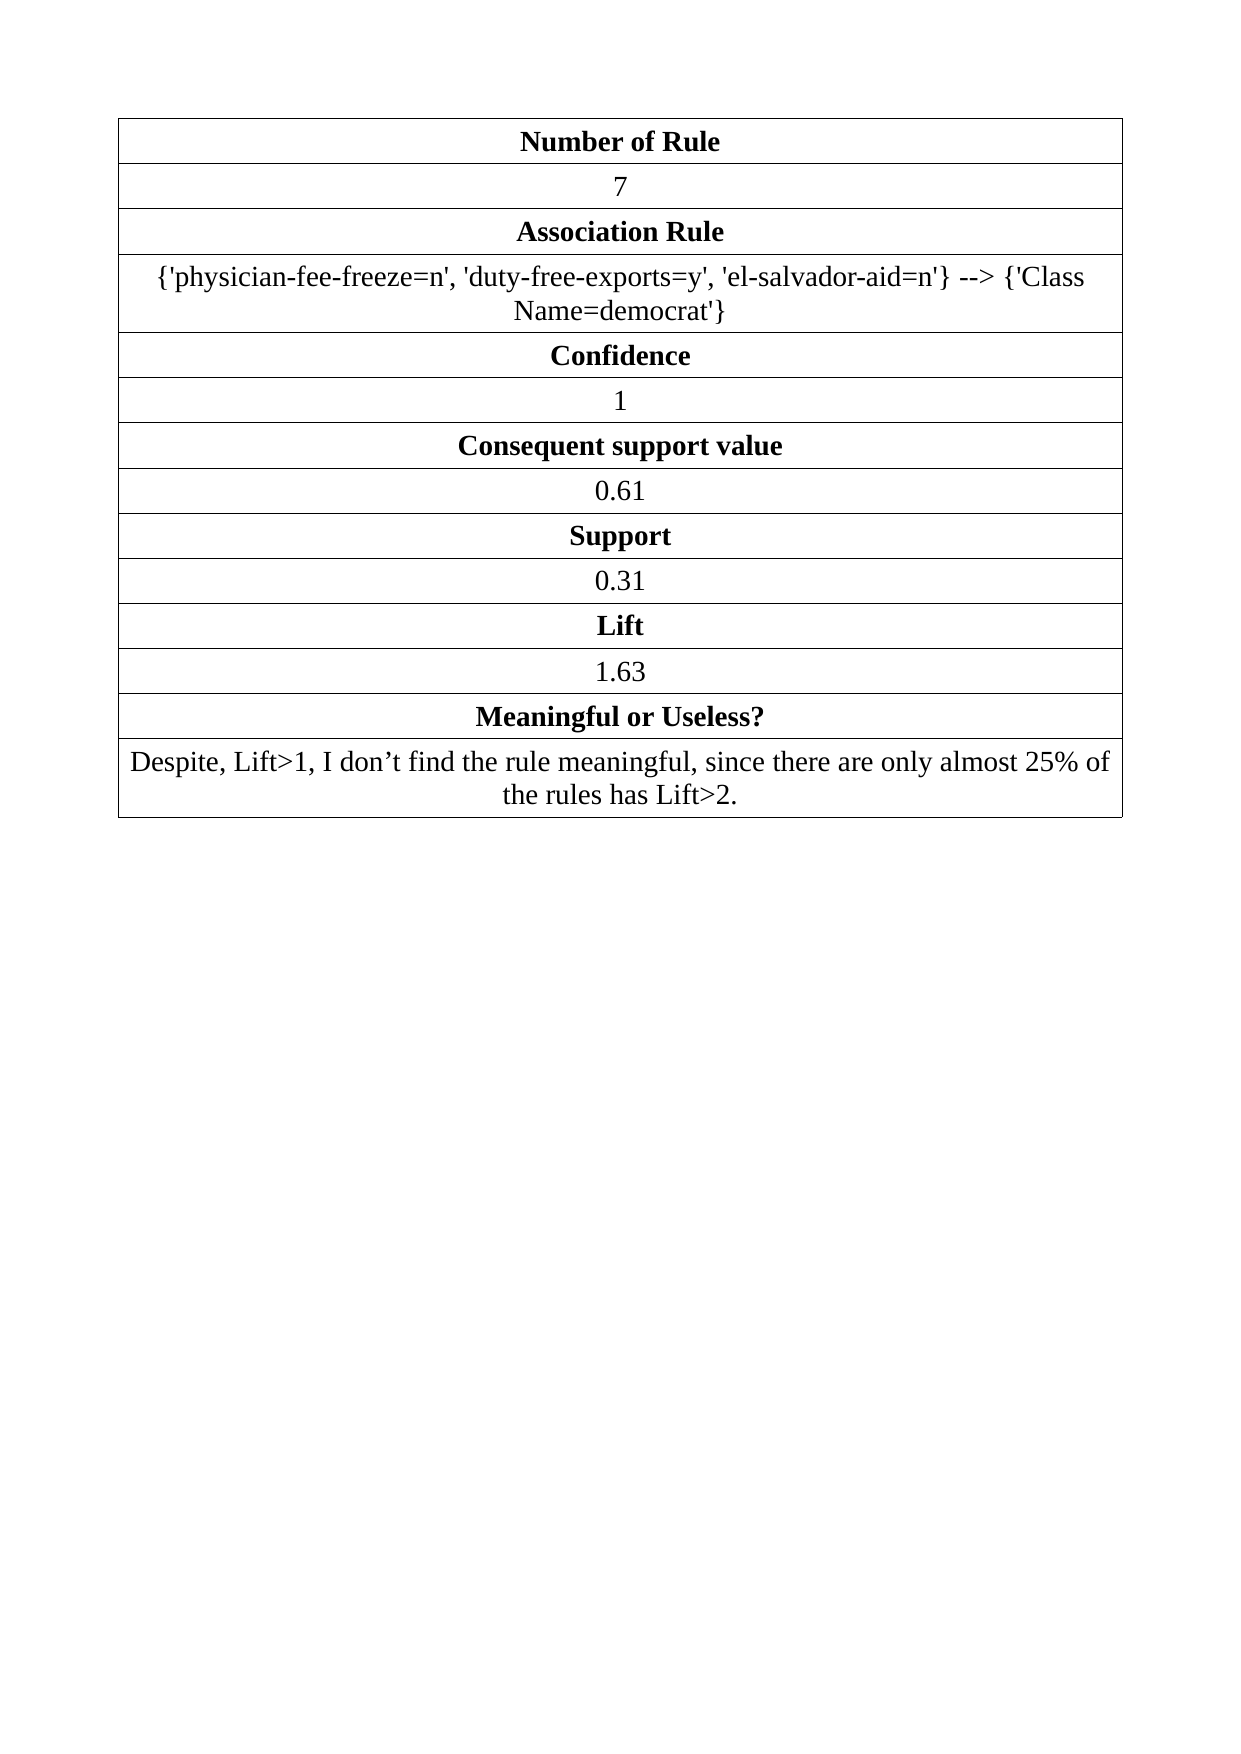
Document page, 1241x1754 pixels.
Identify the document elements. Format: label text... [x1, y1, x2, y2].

table_cell Meaningful or Useless? [119, 694, 1122, 738]
table_cell Association Rule [119, 209, 1122, 253]
table_cell 0.31 [119, 559, 1122, 603]
table_header Number of Rule [119, 119, 1122, 163]
table_cell {'physician-fee-freeze=n', 'duty-free-exports=y', 'el-salvador-aid=n'} --> {'Class Name=democrat'} [119, 255, 1122, 332]
table_cell 0.61 [119, 469, 1122, 512]
table_cell Confidence [119, 333, 1122, 377]
table_cell Consequent support value [119, 423, 1122, 467]
table_cell 1 [119, 378, 1122, 422]
table_cell Despite, Lift>1, I don’t find the rule meaningful, since there are only almost 25% of the rules has Lift>2. [119, 739, 1122, 817]
table_cell 1.63 [119, 649, 1122, 693]
table_cell Lift [119, 604, 1122, 648]
table_cell 7 [119, 164, 1122, 208]
table_cell Support [119, 514, 1122, 558]
